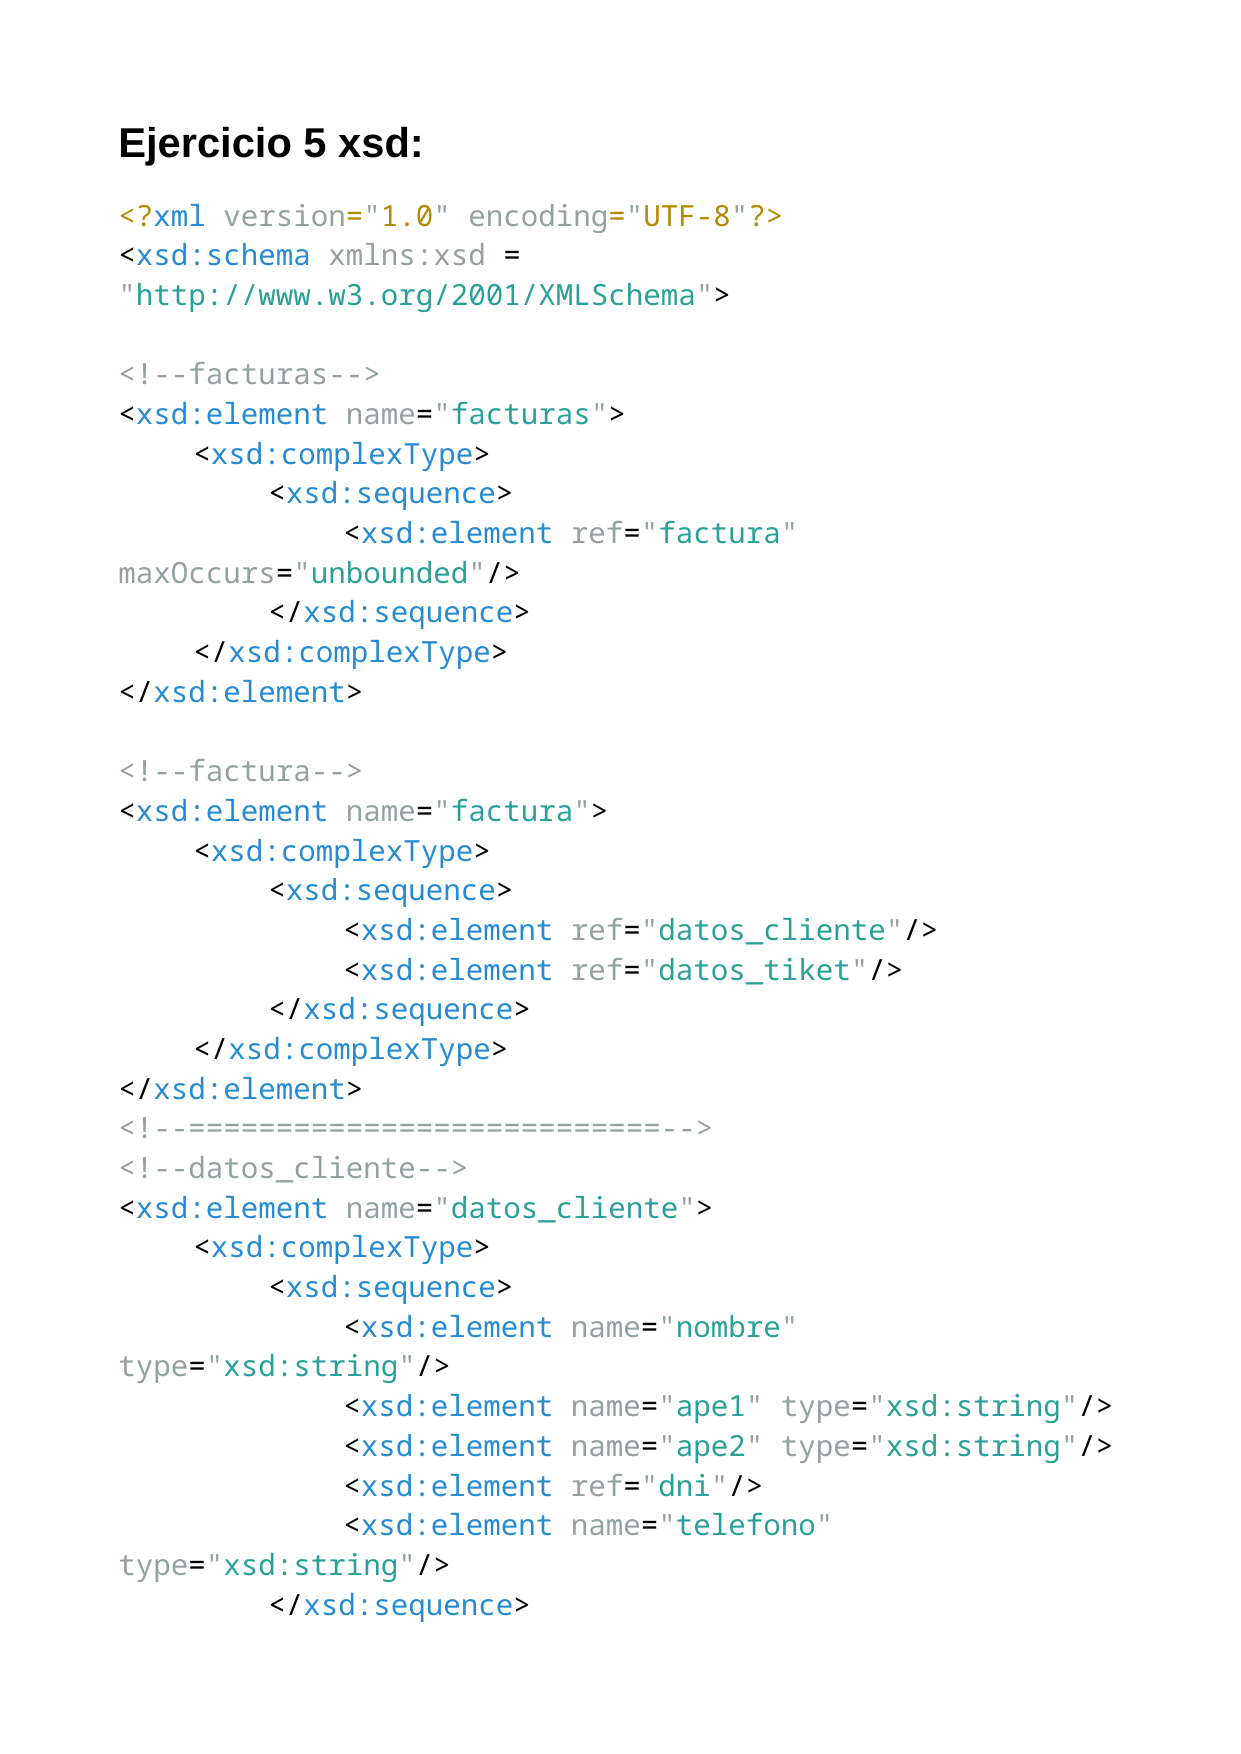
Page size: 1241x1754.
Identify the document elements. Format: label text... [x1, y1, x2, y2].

text <xsd:complexType> [118, 830, 1122, 869]
text </xsd:complexType> [118, 631, 1122, 671]
text <xsd:element ref="datos_tiket"/> [118, 949, 1122, 988]
text <xsd:element name="datos_cliente"> [118, 1187, 1122, 1227]
text <xsd:element name="factura"> [118, 790, 1122, 830]
text <xsd:element ref="factura" maxOccurs="unbounded"/> [118, 512, 1122, 592]
text <xsd:element ref="datos_cliente"/> [118, 909, 1122, 949]
text <xsd:element name="facturas"> [118, 393, 1122, 433]
text </xsd:complexType> [118, 1028, 1122, 1068]
text <?xml version="1.0" encoding="UTF-8"?> [118, 195, 1122, 234]
text <xsd:complexType> [118, 1227, 1122, 1266]
text <xsd:complexType> [118, 433, 1122, 473]
text <!--factura--> [118, 750, 1122, 790]
text <xsd:schema xmlns:xsd = "http://www.w3.org/2001/XMLSchema"> [118, 234, 1122, 314]
text </xsd:sequence> [118, 1584, 1122, 1623]
text </xsd:element> [118, 671, 1122, 711]
text <xsd:element name="ape2" type="xsd:string"/> [118, 1425, 1122, 1465]
text </xsd:element> [118, 1068, 1122, 1108]
text <xsd:element name="nombre" type="xsd:string"/> [118, 1306, 1122, 1385]
text <!--facturas--> [118, 353, 1122, 393]
text <xsd:element name="ape1" type="xsd:string"/> [118, 1385, 1122, 1425]
text <xsd:element name="telefono" type="xsd:string"/> [118, 1504, 1122, 1584]
text <!--===========================--> [118, 1108, 1122, 1147]
text </xsd:sequence> [118, 592, 1122, 631]
text </xsd:sequence> [118, 988, 1122, 1028]
text <xsd:sequence> [118, 1266, 1122, 1306]
text <xsd:sequence> [118, 473, 1122, 512]
text Ejercicio 5 xsd: [118, 118, 1122, 166]
text <xsd:sequence> [118, 869, 1122, 909]
text <!--datos_cliente--> [118, 1147, 1122, 1187]
text <xsd:element ref="dni"/> [118, 1465, 1122, 1504]
